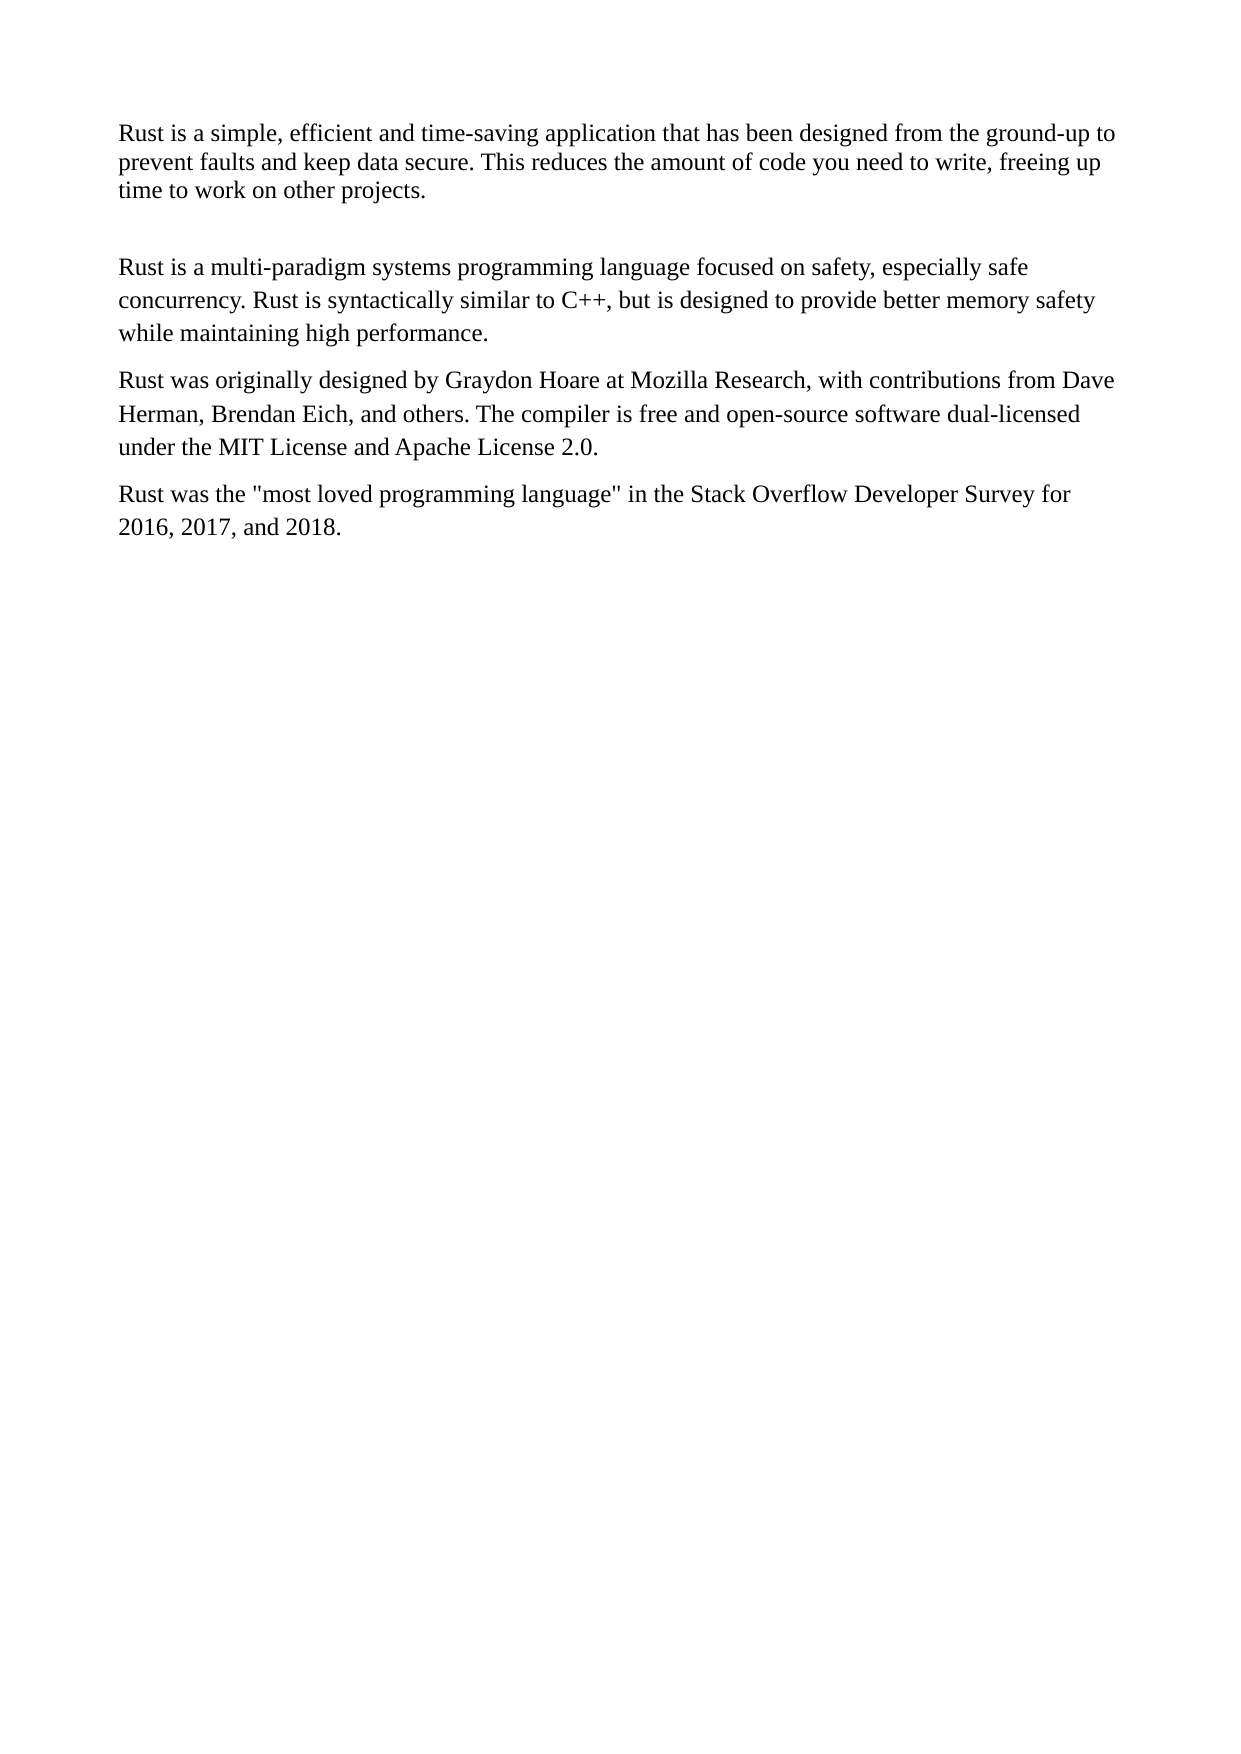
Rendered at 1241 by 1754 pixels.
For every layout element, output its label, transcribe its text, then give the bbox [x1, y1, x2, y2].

text Rust is a simple, efficient and time-saving application that has been designed from the ground-up to prevent faults and keep data secure. This reduces the amount of code you need to write, freeing up time to work on other projects. [118, 118, 1122, 204]
text Rust was originally designed by Graydon Hoare at Mozilla Research, with contributions from Dave Herman, Brendan Eich, and others. The compiler is free and open-source software dual-licensed under the MIT License and Apache License 2.0. [118, 366, 1122, 460]
text Rust is a multi-paradigm systems programming language focused on safety, especially safe concurrency. Rust is syntactically similar to C++, but is designed to provide better memory safety while maintaining high performance. [118, 252, 1122, 347]
text Rust was the "most loved programming language" in the Stack Overflow Developer Survey for 2016, 2017, and 2018. [118, 479, 1122, 541]
